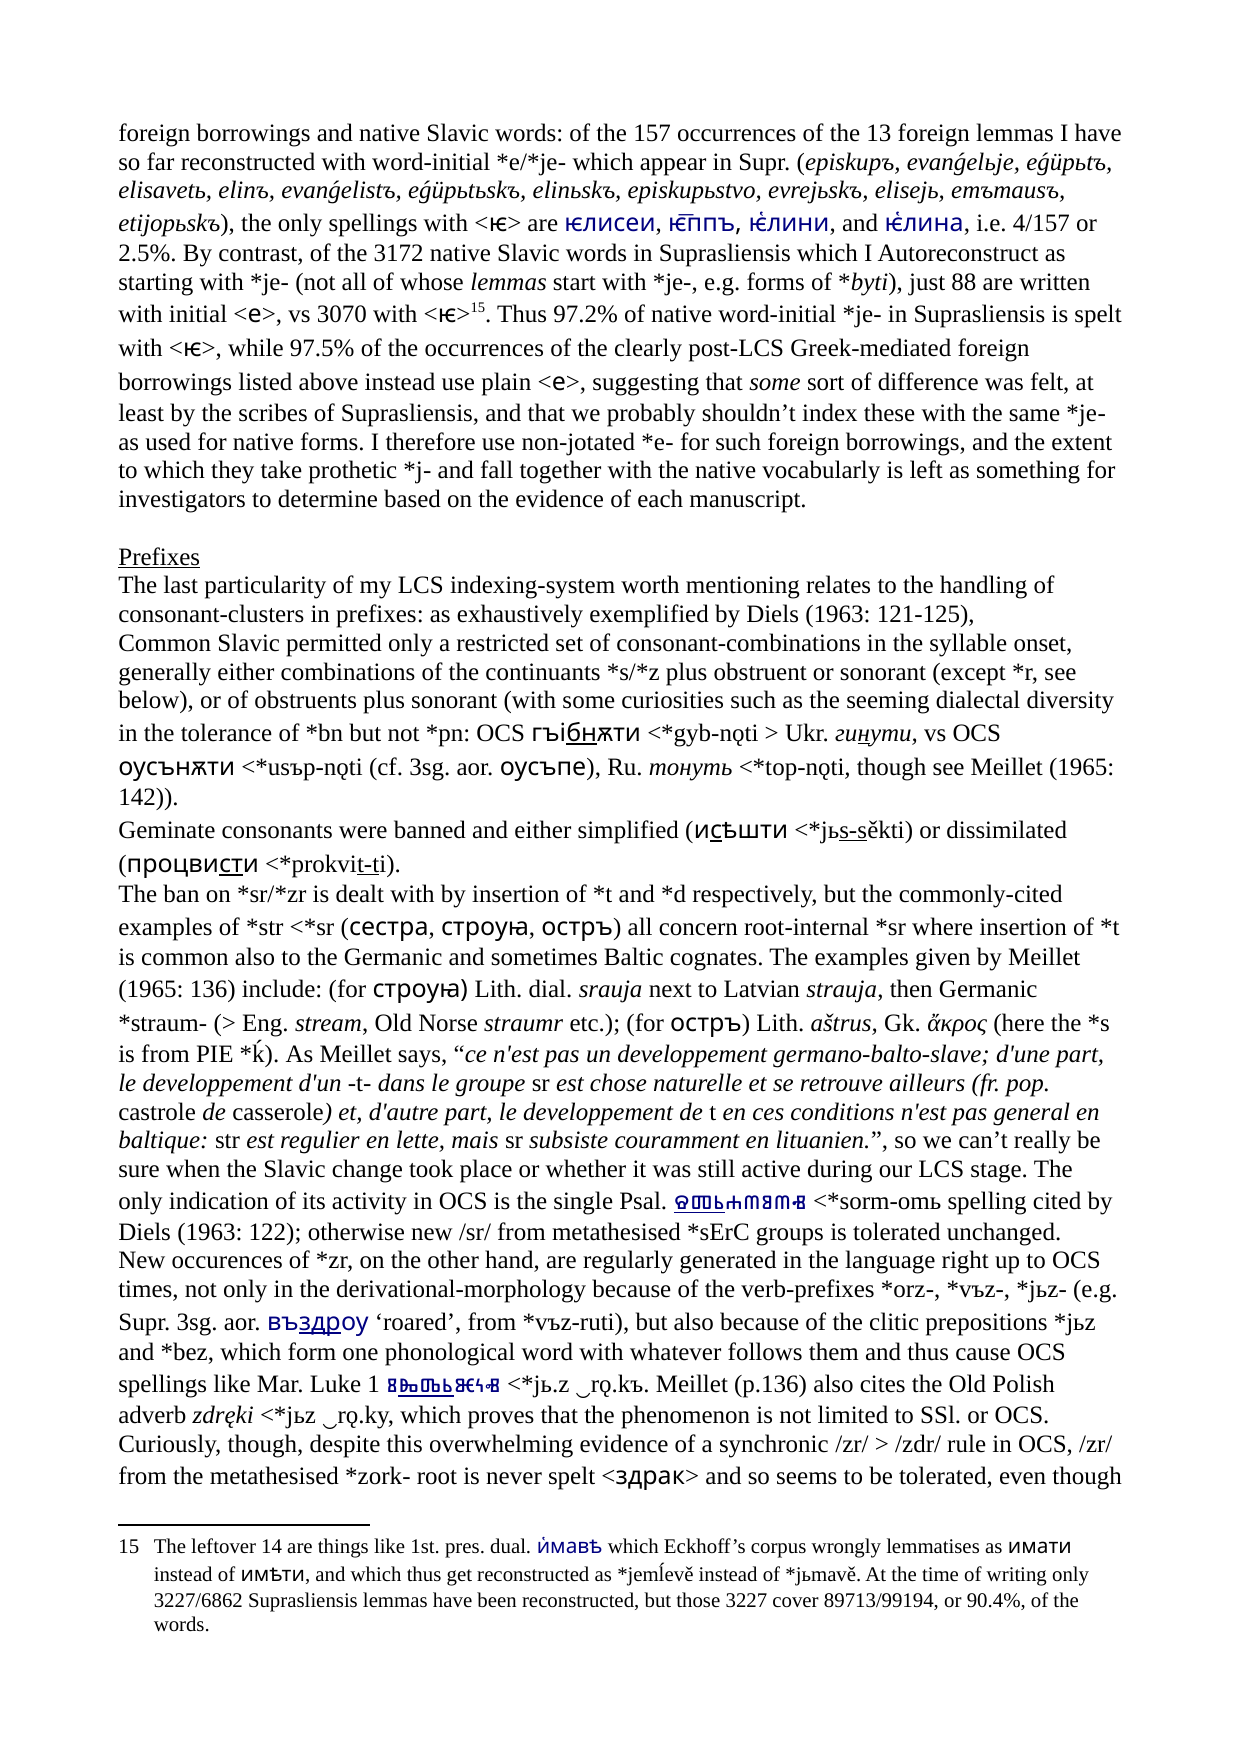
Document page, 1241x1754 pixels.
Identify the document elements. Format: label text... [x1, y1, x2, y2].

text New occurences of *zr, on the other hand, are regularly generated in the language right up to OCS times, not only in the derivational-morphology because of the verb-prefixes *orz‑, *vъz‑, *jьz‑ (e.g. Supr. 3sg. aor. въздроу ‘roared’, from *vъz-ruti), but also because of the clitic prepositions *jьz and *bez, which form one phonological word with whatever follows them and thus cause OCS spellings like Mar. Luke 1 ⰻⰸⰴⱃⱘⰽⱏ <*jь.z ‿rǫ.kъ. Meillet (p.136) also cites the Old Polish adverb zdręki <*jьz ‿rǫ.ky, which proves that the phenomenon is not limited to SSl. or OCS. Curiously, though, despite this overwhelming evidence of a synchronic /zr/ > /zdr/ rule in OCS, /zr/ from the metathesised *zork‑ root is never spelt <здрак> and so seems to be tolerated, even though [118, 1246, 1122, 1492]
text The last particularity of my LCS indexing-system worth mentioning relates to the handling of consonant-clusters in prefixes: as exhaustively exemplified by Diels (1963: 121-125), [118, 571, 1122, 628]
text Prefixes [118, 542, 1122, 571]
text The leftover 14 are things like 1st. pres. dual. и҅мавѣ which Eckhoff’s corpus wrongly lemmatises as имати instead of имѣти, and which thus get reconstructed as *jemĺevě instead of *jьmavě. At the time of writing only 3227/6862 Suprasliensis lemmas have been reconstructed, but those 3227 cover 89713/99194, or 90.4%, of the words. [118, 1531, 1122, 1636]
text Common Slavic permitted only a restricted set of consonant-combinations in the syllable onset, generally either combinations of the continuants *s/*z plus obstruent or sonorant (except *r, see below), or of obstruents plus sonorant (with some curiosities such as the seeming dialectal diversity in the tolerance of *bn but not *pn: OCS гъібнѫти <*gyb-nǫti > Ukr. гинути, vs OCS оусънѫти <*usъp-nǫti (cf. 3sg. aor. оусъпе), Ru. тонуть <*top‑nǫti, though see Meillet (1965: 142)). [118, 628, 1122, 811]
text Geminate consonants were banned and either simplified (исѣшти <*jьs-sěkti) or dissimilated (процвисти <*prokvit-ti). [118, 811, 1122, 879]
text foreign borrowings and native Slavic words: of the 157 occurrences of the 13 foreign lemmas I have so far reconstructed with word-initial *e/*je‑ which appear in Supr. (episkupъ, evanǵelьje, eǵüpьtъ, elisavetь, elinъ, evanǵelistъ, eǵüpьtьskъ, elinьskъ, episkupьstvo, evrejьskъ, elisejь, emъmausъ, etijopьskъ), the only spellings with <ѥ> are ѥлисеи, ѥ͞ппъ, ѥ҅лини, and ѥ҅лина, i.e. 4/157 or 2.5%. By contrast, of the 3172 native Slavic words in Suprasliensis which I Autoreconstruct as starting with *je- (not all of whose lemmas start with *je-, e.g. forms of *byti), just 88 are written with initial <е>, vs 3070 with <ѥ>. Thus 97.2% of native word-initial *je‑ in Suprasliensis is spelt with <ѥ>, while 97.5% of the occurrences of the clearly post-LCS Greek-mediated foreign borrowings listed above instead use plain <е>, suggesting that some sort of difference was felt, at least by the scribes of Suprasliensis, and that we probably shouldn’t index these with the same *je‑ as used for native forms. I therefore use non-jotated *e‑ for such foreign borrowings, and the extent to which they take prothetic *j‑ and fall together with the native vocabularly is left as something for investigators to determine based on the evidence of each manuscript. [118, 118, 1122, 513]
text The ban on *sr/*zr is dealt with by insertion of *t and *d respectively, but the commonly-cited examples of *str <*sr (сестра, строуꙗ, остръ) all concern root-internal *sr where insertion of *t is common also to the Germanic and sometimes Baltic cognates. The examples given by Meillet (1965: 136) include: (for строуꙗ) Lith. dial. srauja next to Latvian strauja, then Germanic *straum‑ (> Eng. stream, Old Norse straumr etc.); (for остръ) Lith. aštrus, Gk. ἄκρος (here the *s is from PIE *ḱ). As Meillet says, “ce n'est pas un developpement germano-balto-slave; d'une part, le developpement d'un -t- dans le groupe sr est chose naturelle et se retrouve ailleurs (fr. pop. castrole de casserole) et, d'autre part, le developpement de t en ces conditions n'est pas general en baltique: str est regulier en lette, mais sr subsiste couramment en lituanien.”, so we can’t really be sure when the Slavic change took place or whether it was still active during our LCS stage. The only indication of its activity in OCS is the single Psal. ⱄⱅⱃⰰⰿⱁⰿⱐ <*sorm-omь spelling cited by Diels (1963: 122); otherwise new /sr/ from metathesised *sErC groups is tolerated unchanged. [118, 879, 1122, 1246]
